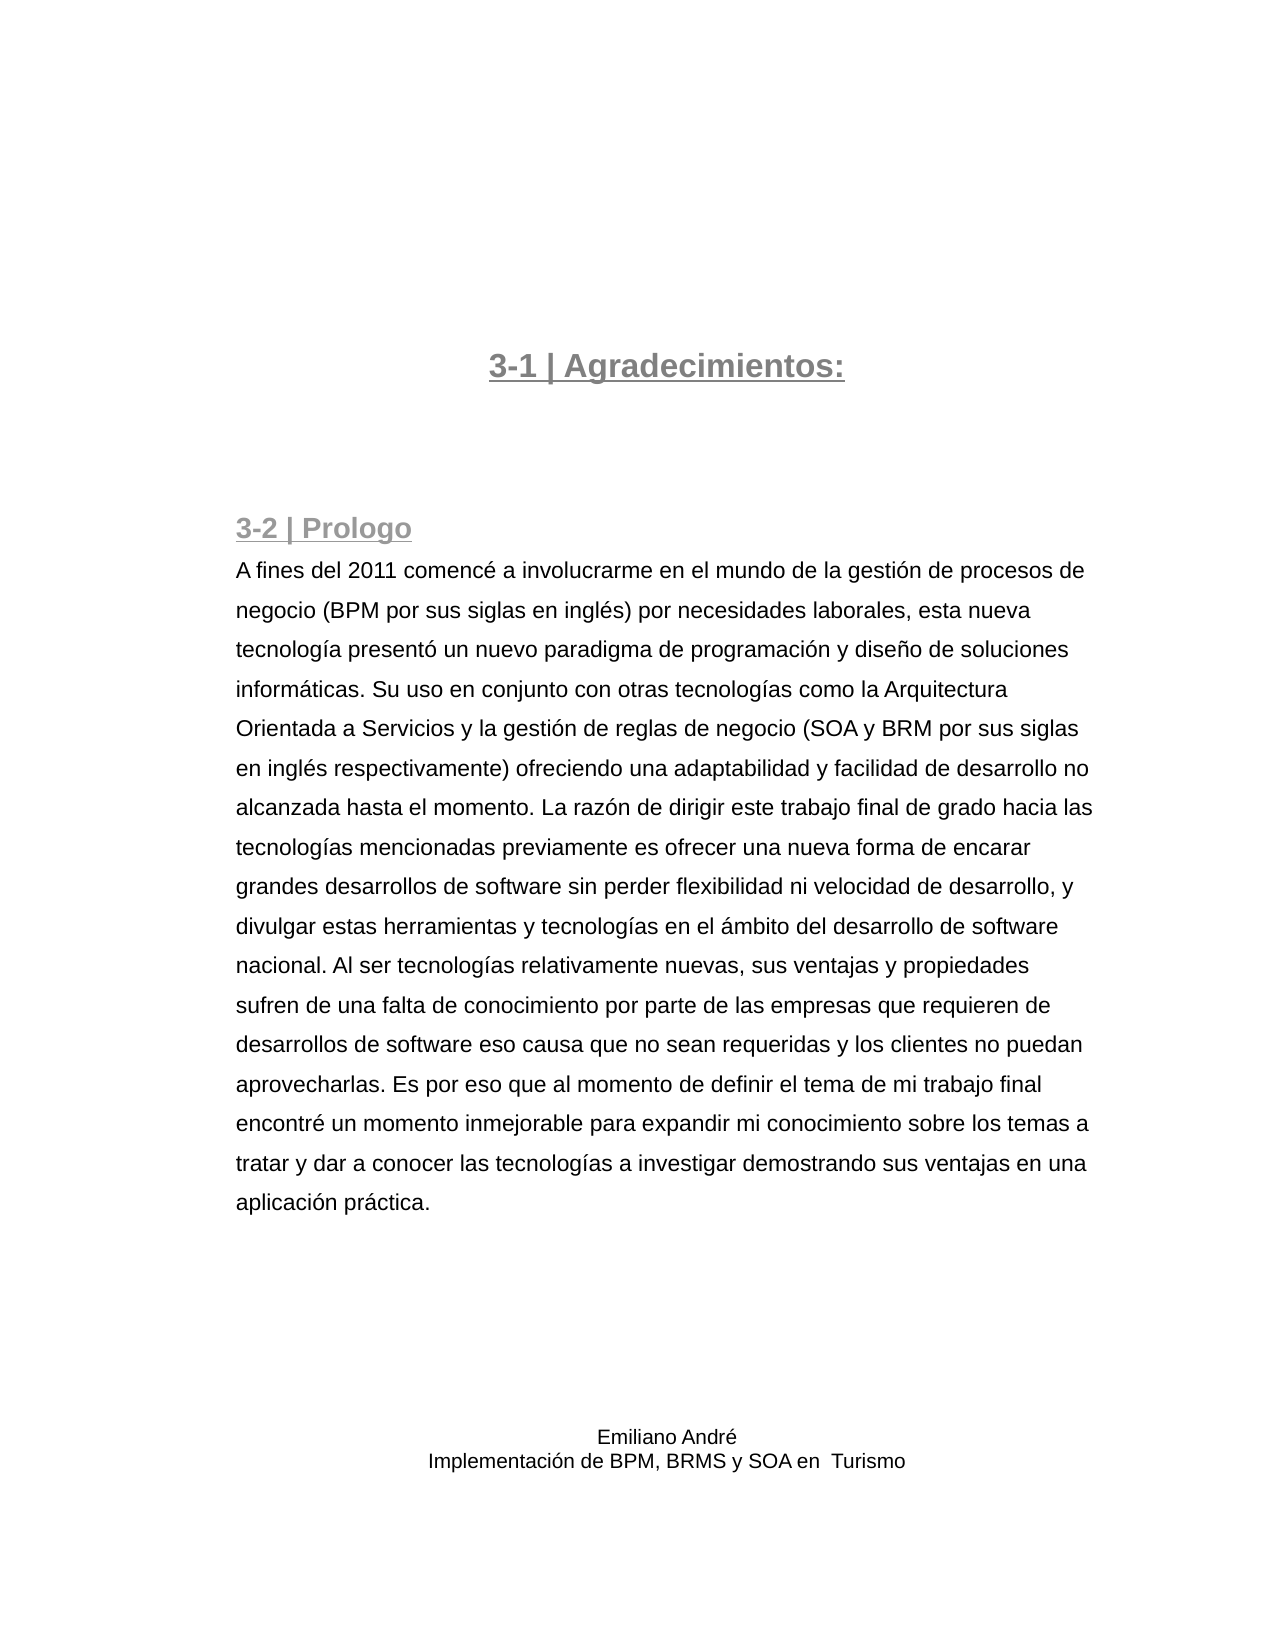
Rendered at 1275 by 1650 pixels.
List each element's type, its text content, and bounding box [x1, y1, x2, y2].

text A fines del 2011 comencé a involucrarme en el mundo de la gestión de procesos de negocio (BPM por sus siglas en inglés) por necesidades laborales, esta nueva tecnología presentó un nuevo paradigma de programación y diseño de soluciones informáticas. Su uso en conjunto con otras tecnologías como la Arquitectura Orientada a Servicios y la gestión de reglas de negocio (SOA y BRM por sus siglas en inglés respectivamente) ofreciendo una adaptabilidad y facilidad de desarrollo no alcanzada hasta el momento. La razón de dirigir este trabajo final de grado hacia las tecnologías mencionadas previamente es ofrecer una nueva forma de encarar grandes desarrollos de software sin perder flexibilidad ni velocidad de desarrollo, y divulgar estas herramientas y tecnologías en el ámbito del desarrollo de software nacional. Al ser tecnologías relativamente nuevas, sus ventajas y propiedades sufren de una falta de conocimiento por parte de las empresas que requieren de desarrollos de software eso causa que no sean requeridas y los clientes no puedan aprovecharlas. Es por eso que al momento de definir el tema de mi trabajo final encontré un momento inmejorable para expandir mi conocimiento sobre los temas a tratar y dar a conocer las tecnologías a investigar demostrando sus ventajas en una aplicación práctica. [236, 557, 1098, 1216]
subtitle 3-2 | Prologo [236, 511, 1098, 545]
